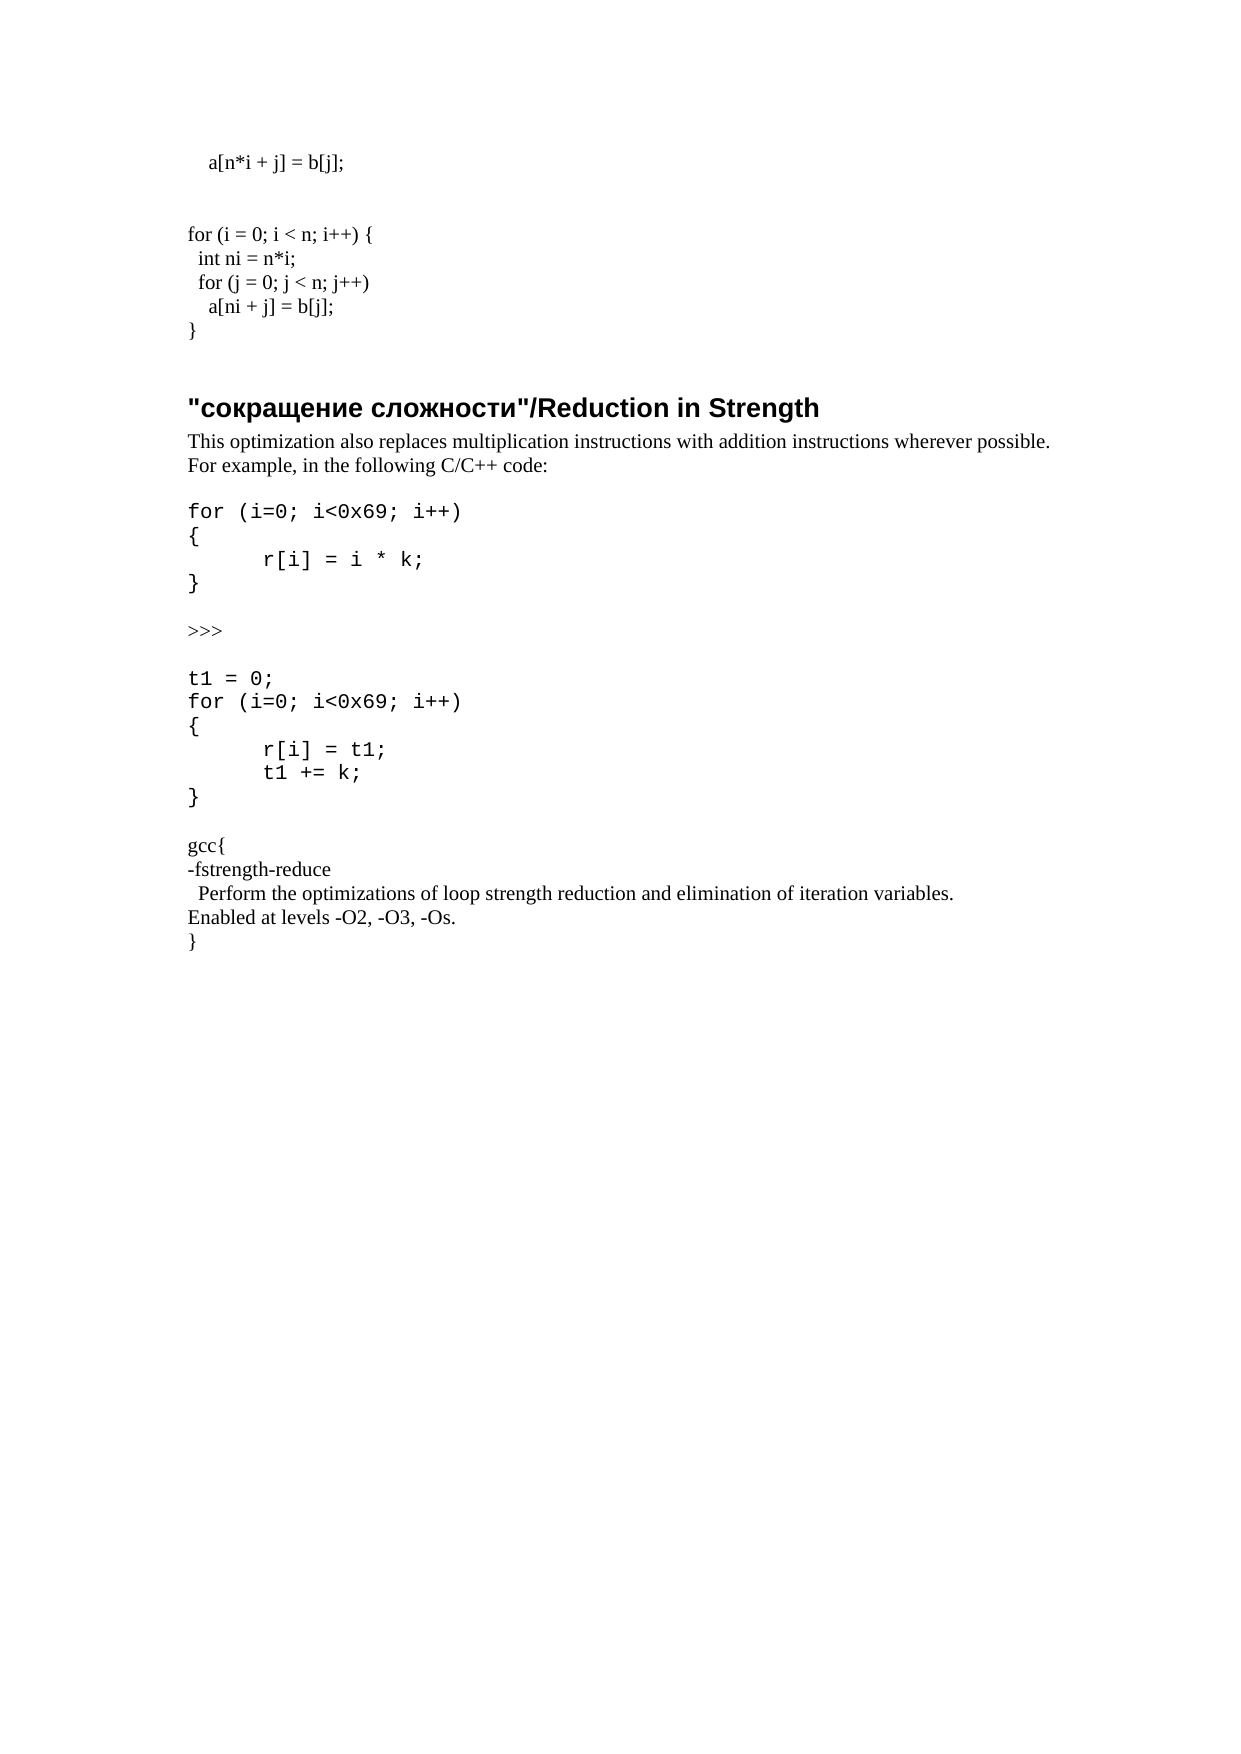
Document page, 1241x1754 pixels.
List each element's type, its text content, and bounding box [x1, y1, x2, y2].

text } [187, 929, 1053, 953]
text { [187, 525, 1053, 548]
text Enabled at levels -O2, -O3, -Os. [187, 905, 1053, 929]
text a[ni + j] = b[j]; [187, 294, 1053, 318]
text gcc{ [187, 833, 1053, 857]
text for (i=0; i<0x69; i++) [187, 501, 1053, 525]
text for (j = 0; j < n; j++) [187, 270, 1053, 294]
text Perform the optimizations of loop strength reduction and elimination of iteration variables. [187, 881, 1053, 905]
text This optimization also replaces multiplication instructions with addition instructions wherever possible. [187, 429, 1053, 453]
text r[i] = t1; [187, 738, 1053, 762]
text t1 = 0; [187, 668, 1053, 691]
text } [187, 318, 1053, 342]
text a[n*i + j] = b[j]; [187, 150, 1053, 174]
text >>> [187, 619, 1053, 643]
text for (i=0; i<0x69; i++) [187, 691, 1053, 715]
text } [187, 786, 1053, 809]
text t1 += k; [187, 762, 1053, 786]
text for (i = 0; i < n; i++) { [187, 222, 1053, 246]
text int ni = n*i; [187, 246, 1053, 270]
text -fstrength-reduce [187, 857, 1053, 881]
text { [187, 715, 1053, 738]
text } [187, 572, 1053, 596]
subtitle "сокращение сложности"/Reduction in Strength [187, 392, 1053, 423]
text For example, in the following C/C++ code: [187, 453, 1053, 477]
text r[i] = i * k; [187, 548, 1053, 572]
